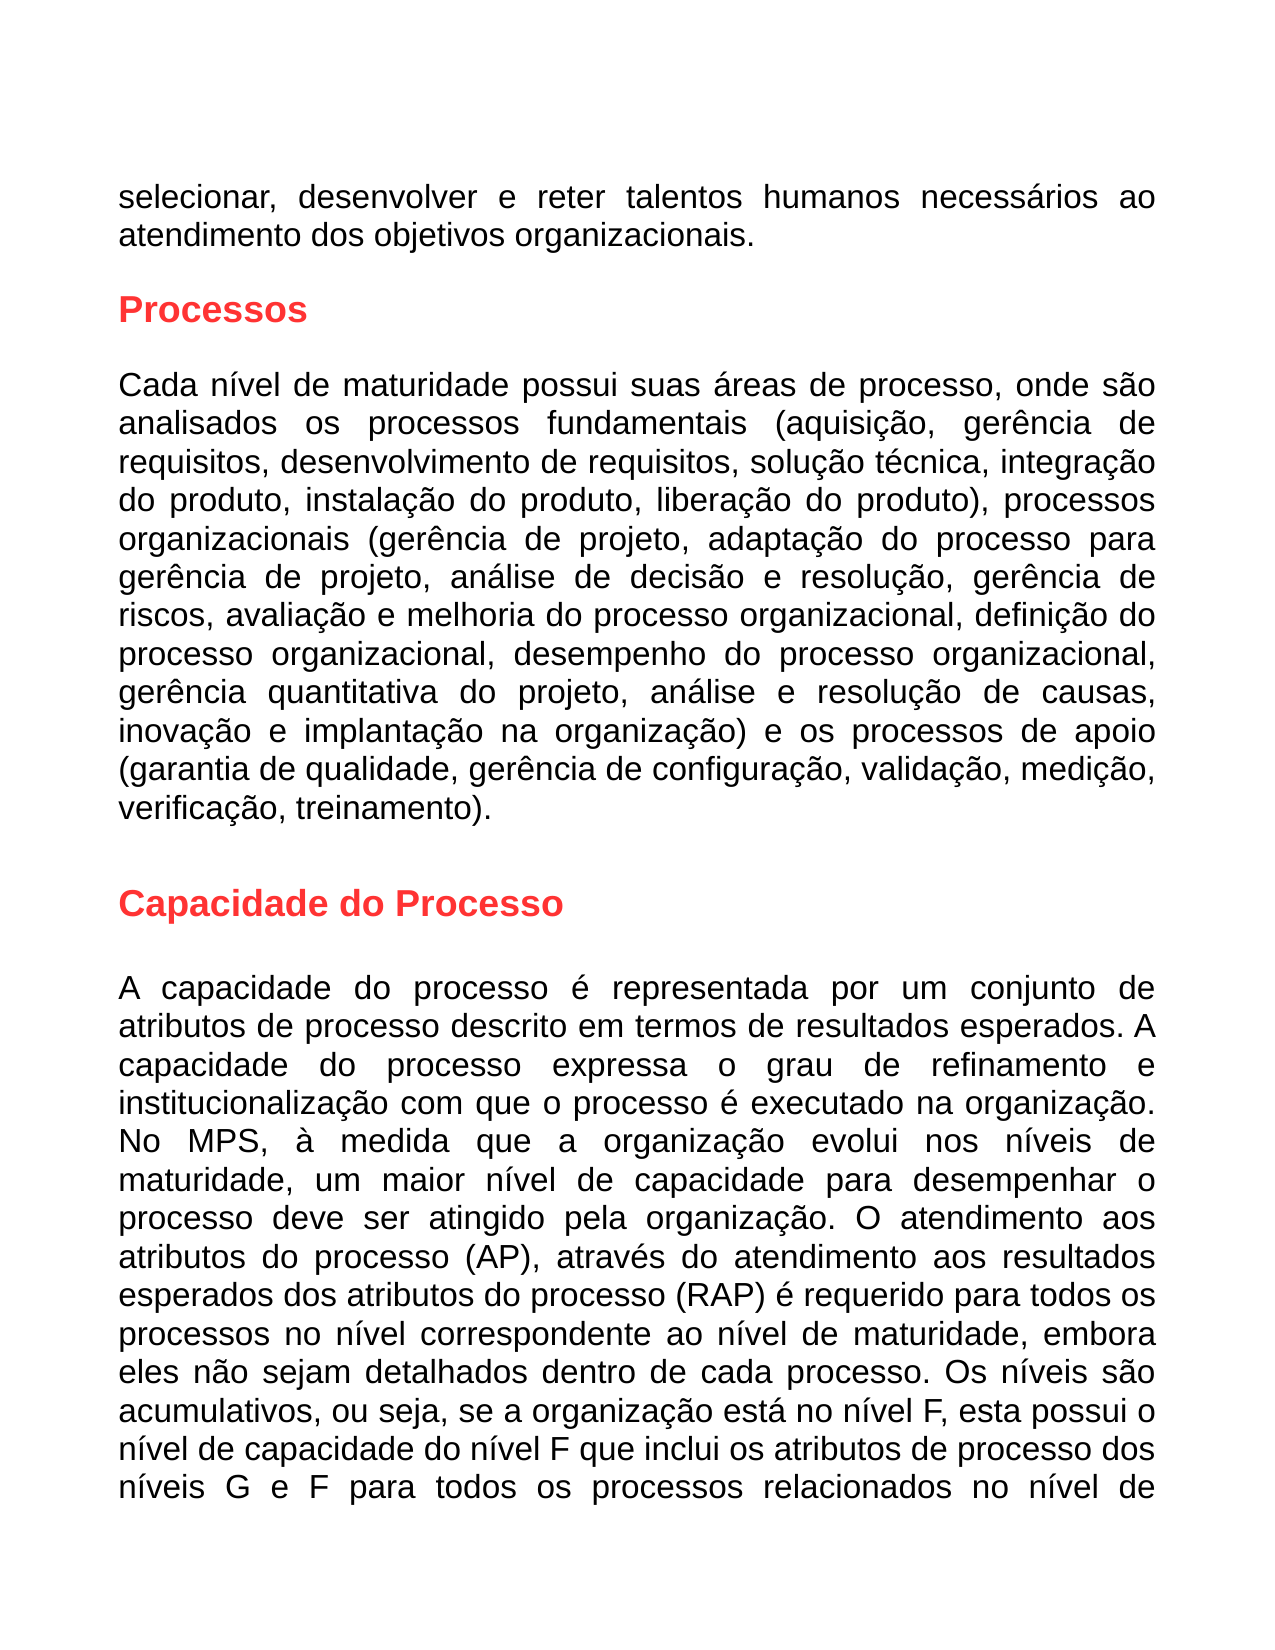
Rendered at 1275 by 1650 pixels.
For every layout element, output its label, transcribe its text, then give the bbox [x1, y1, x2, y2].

text selecionar, desenvolver e reter talentos humanos necessários ao atendimento dos objetivos organizacionais. [118, 177, 1157, 254]
text Capacidade do Processo [118, 882, 1157, 925]
text A capacidade do processo é representada por um conjunto de atributos de processo descrito em termos de resultados esperados. A capacidade do processo expressa o grau de refinamento e institucionalização com que o processo é executado na organização. No MPS, à medida que a organização evolui nos níveis de maturidade, um maior nível de capacidade para desempenhar o processo deve ser atingido pela organização. O atendimento aos atributos do processo (AP), através do atendimento aos resultados esperados dos atributos do processo (RAP) é requerido para todos os processos no nível correspondente ao nível de maturidade, embora eles não sejam detalhados dentro de cada processo. Os níveis são acumulativos, ou seja, se a organização está no nível F, esta possui o nível de capacidade do nível F que inclui os atributos de processo dos níveis G e F para todos os processos relacionados no nível de [118, 968, 1157, 1506]
text Cada nível de maturidade possui suas áreas de processo, onde são analisados os processos fundamentais (aquisição, gerência de requisitos, desenvolvimento de requisitos, solução técnica, integração do produto, instalação do produto, liberação do produto), processos organizacionais (gerência de projeto, adaptação do processo para gerência de projeto, análise de decisão e resolução, gerência de riscos, avaliação e melhoria do processo organizacional, definição do processo organizacional, desempenho do processo organizacional, gerência quantitativa do projeto, análise e resolução de causas, inovação e implantação na organização) e os processos de apoio (garantia de qualidade, gerência de configuração, validação, medição, verificação, treinamento). [118, 365, 1157, 826]
text Processos [118, 288, 1157, 331]
